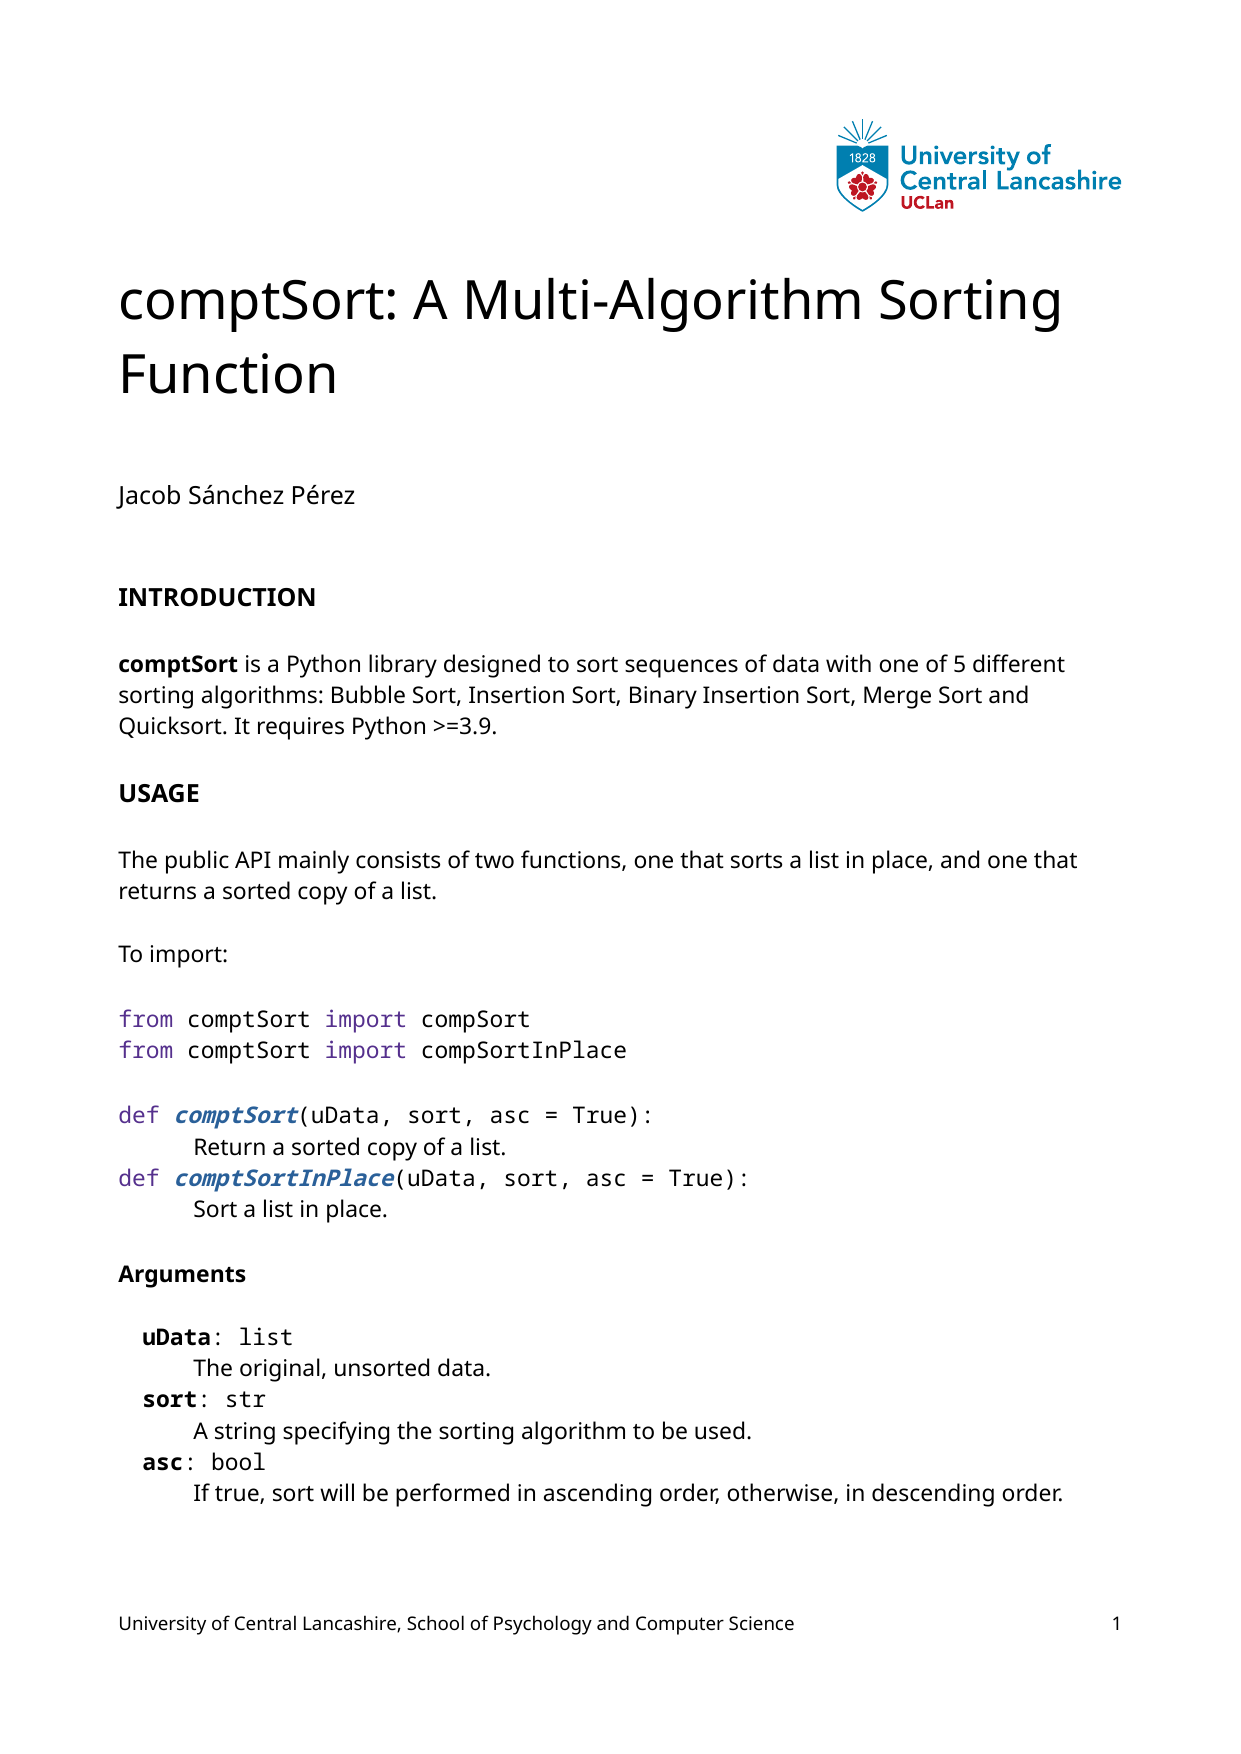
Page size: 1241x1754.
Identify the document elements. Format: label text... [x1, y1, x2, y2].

text USAGE [118, 776, 1122, 810]
text comptSort: A Multi-Algorithm Sorting Function [118, 262, 1122, 409]
text sort: str [118, 1383, 1122, 1415]
text uData: list [118, 1321, 1122, 1352]
text Return a sorted copy of a list. [118, 1131, 1122, 1162]
text The public API mainly consists of two functions, one that sorts a list in place, and one that returns a sorted copy of a list. [118, 844, 1122, 906]
text comptSort is a Python library designed to sort sequences of data with one of 5 different sorting algorithms: Bubble Sort, Insertion Sort, Binary Insertion Sort, Merge Sort and Quicksort. It requires Python >=3.9. [118, 648, 1122, 742]
text from comptSort import compSortInPlace [118, 1034, 1122, 1065]
text Jacob Sánchez Pérez [118, 477, 1122, 512]
text def comptSort(uData, sort, asc = True): [118, 1099, 1122, 1131]
text To import: [118, 937, 1122, 969]
text Arguments [118, 1258, 1122, 1290]
text def comptSortInPlace(uData, sort, asc = True): [118, 1162, 1122, 1193]
text The original, unsorted data. [118, 1352, 1122, 1383]
text Sort a list in place. [118, 1193, 1122, 1224]
text If true, sort will be performed in ascending order, otherwise, in descending order. [118, 1477, 1122, 1508]
text INTRODUCTION [118, 580, 1122, 614]
text asc: bool [118, 1446, 1122, 1477]
text A string specifying the sorting algorithm to be used. [118, 1415, 1122, 1446]
text from comptSort import compSort [118, 1003, 1122, 1034]
